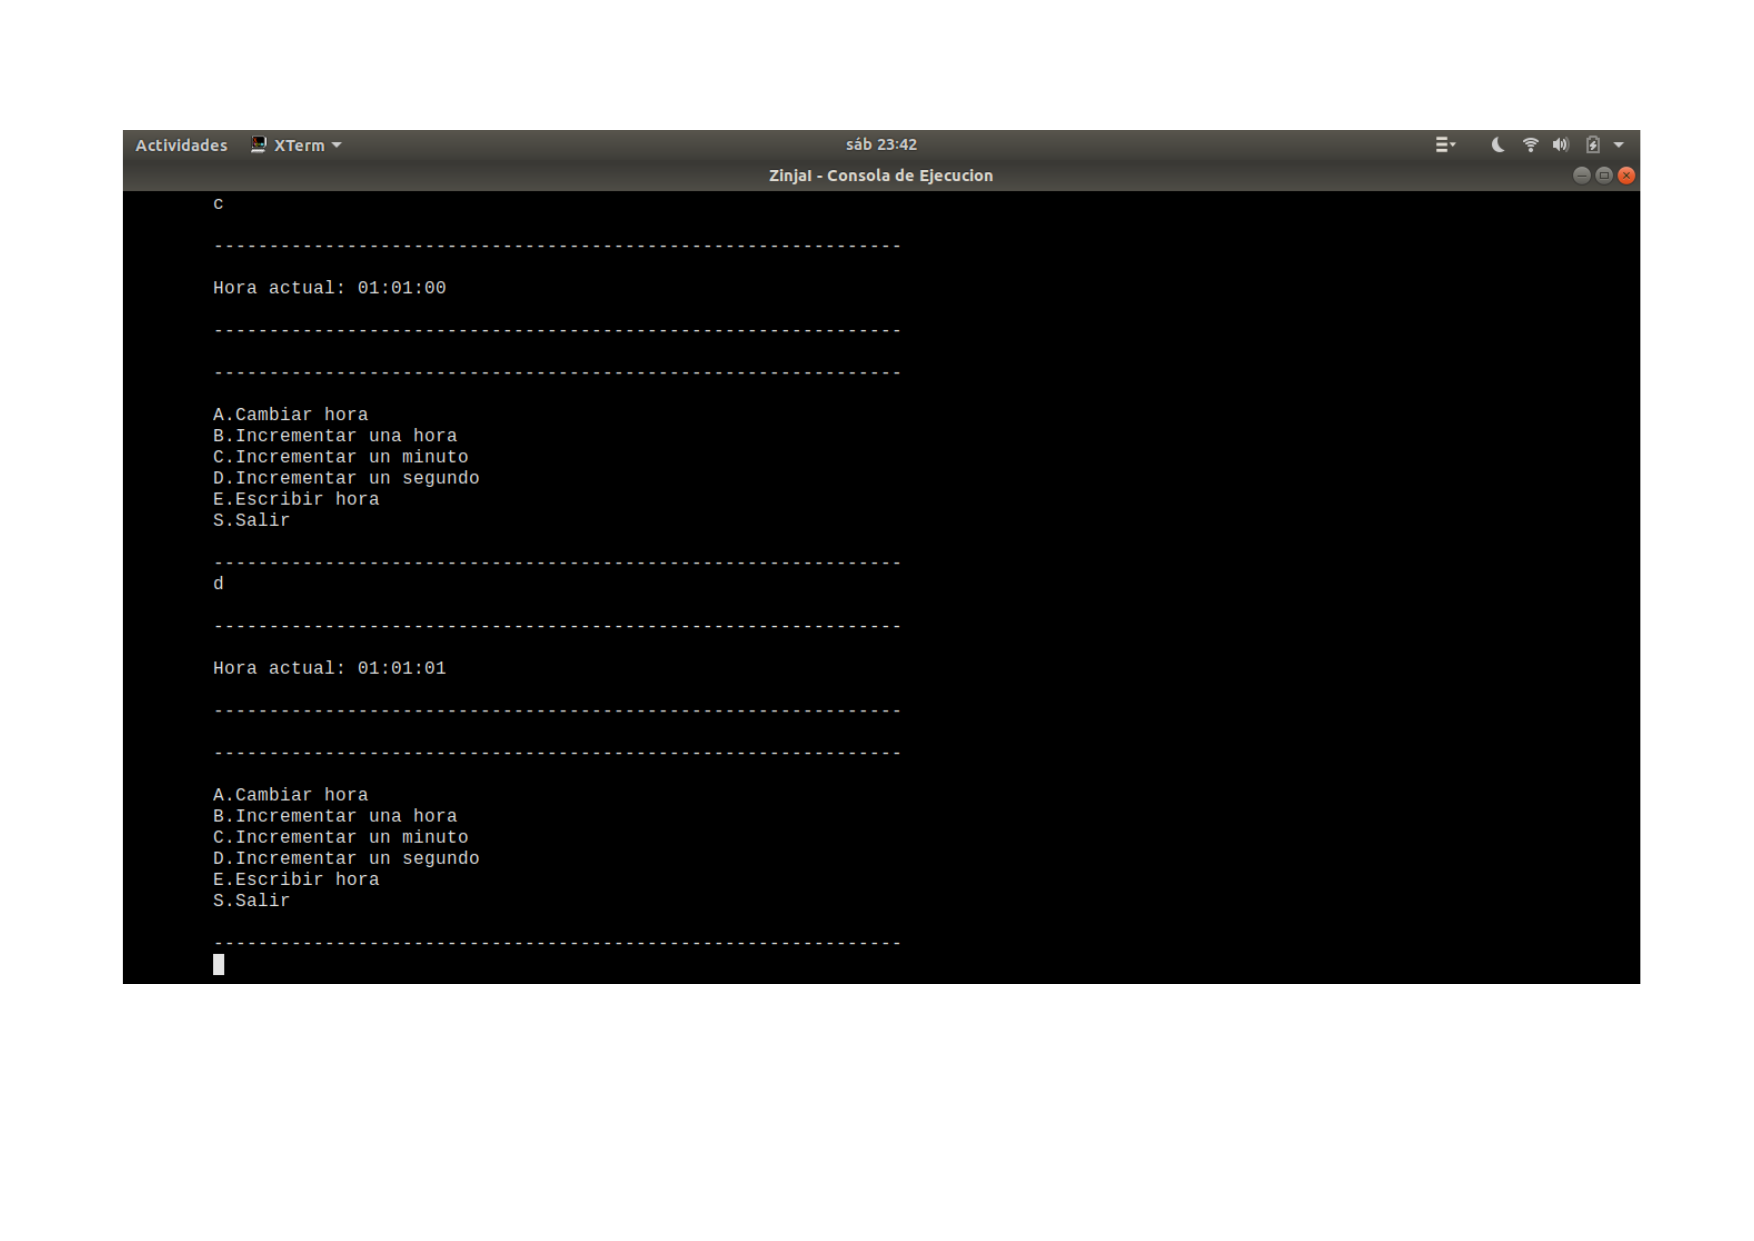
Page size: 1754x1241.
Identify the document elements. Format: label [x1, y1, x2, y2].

picture [122, 130, 1641, 984]
